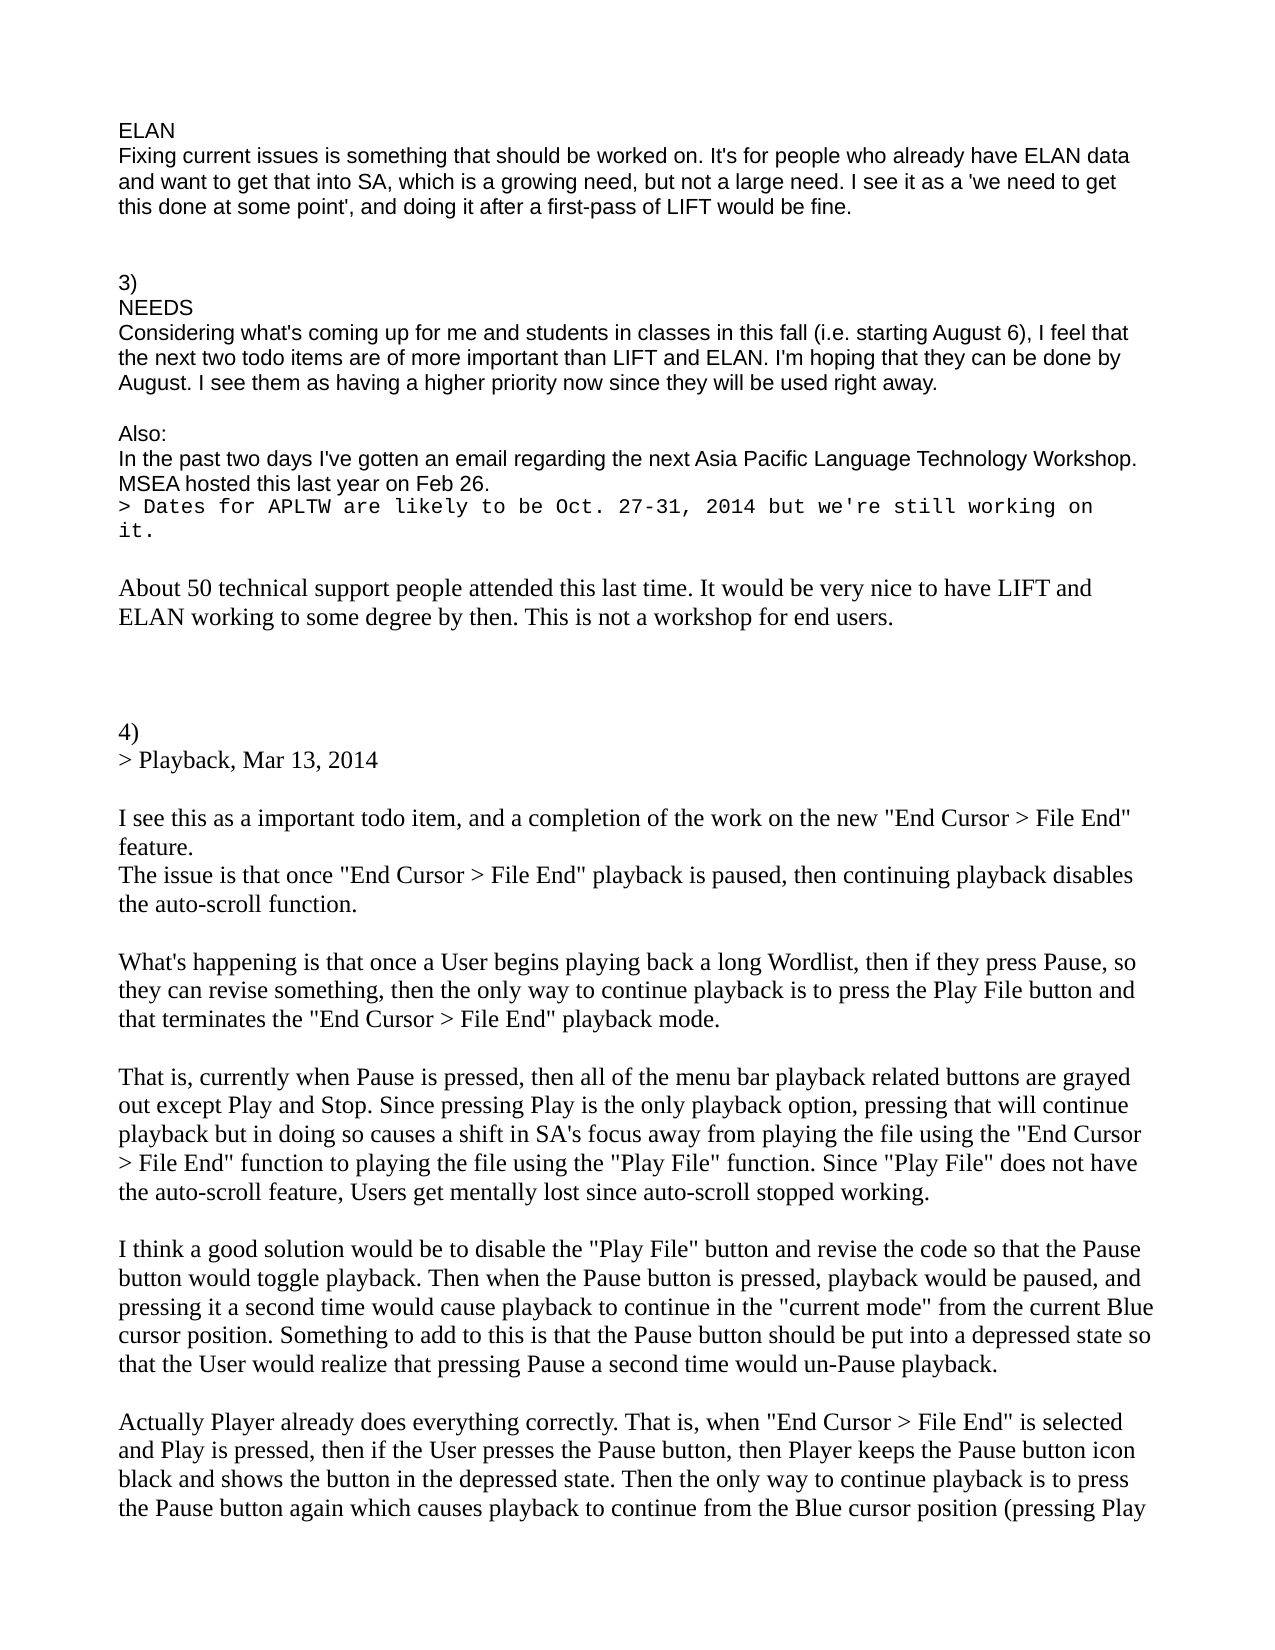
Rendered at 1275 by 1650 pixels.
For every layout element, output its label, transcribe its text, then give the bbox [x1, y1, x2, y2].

text > Dates for APLTW are likely to be Oct. 27-31, 2014 but we're still working on it. [118, 496, 1098, 543]
text ELAN Fixing current issues is something that should be worked on. It's for people who already have ELAN data and want to get that into SA, which is a growing need, but not a large need. I see it as a 'we need to get this done at some point', and doing it after a first-pass of LIFT would be fine. 3) NEEDS Considering what's coming up for me and students in classes in this fall (i.e. starting August 6), I feel that the next two todo items are of more important than LIFT and ELAN. I'm hoping that they can be done by August. I see them as having a higher priority now since they will be used right away. Also: In the past two days I've gotten an email regarding the next Asia Pacific Language Technology Workshop. MSEA hosted this last year on Feb 26. [118, 118, 1157, 496]
text About 50 technical support people attended this last time. It would be very nice to have LIFT and ELAN working to some degree by then. This is not a workshop for end users. 4) > Playback, Mar 13, 2014 I see this as a important todo item, and a completion of the work on the new "End Cursor > File End" feature. The issue is that once "End Cursor > File End" playback is paused, then continuing playback disables the auto-scroll function. What's happening is that once a User begins playing back a long Wordlist, then if they press Pause, so they can revise something, then the only way to continue playback is to press the Play File button and that terminates the "End Cursor > File End" playback mode. That is, currently when Pause is pressed, then all of the menu bar playback related buttons are grayed out except Play and Stop. Since pressing Play is the only playback option, pressing that will continue playback but in doing so causes a shift in SA's focus away from playing the file using the "End Cursor > File End" function to playing the file using the "Play File" function. Since "Play File" does not have the auto-scroll feature, Users get mentally lost since auto-scroll stopped working. I think a good solution would be to disable the "Play File" button and revise the code so that the Pause button would toggle playback. Then when the Pause button is pressed, playback would be paused, and pressing it a second time would cause playback to continue in the "current mode" from the current Blue cursor position. Something to add to this is that the Pause button should be put into a depressed state so that the User would realize that pressing Pause a second time would un-Pause playback. Actually Player already does everything correctly. That is, when "End Cursor > File End" is selected and Play is pressed, then if the User presses the Pause button, then Player keeps the Pause button icon black and shows the button in the depressed state. Then the only way to continue playback is to press the Pause button again which causes playback to continue from the Blue cursor position (pressing Play [118, 573, 1157, 1522]
